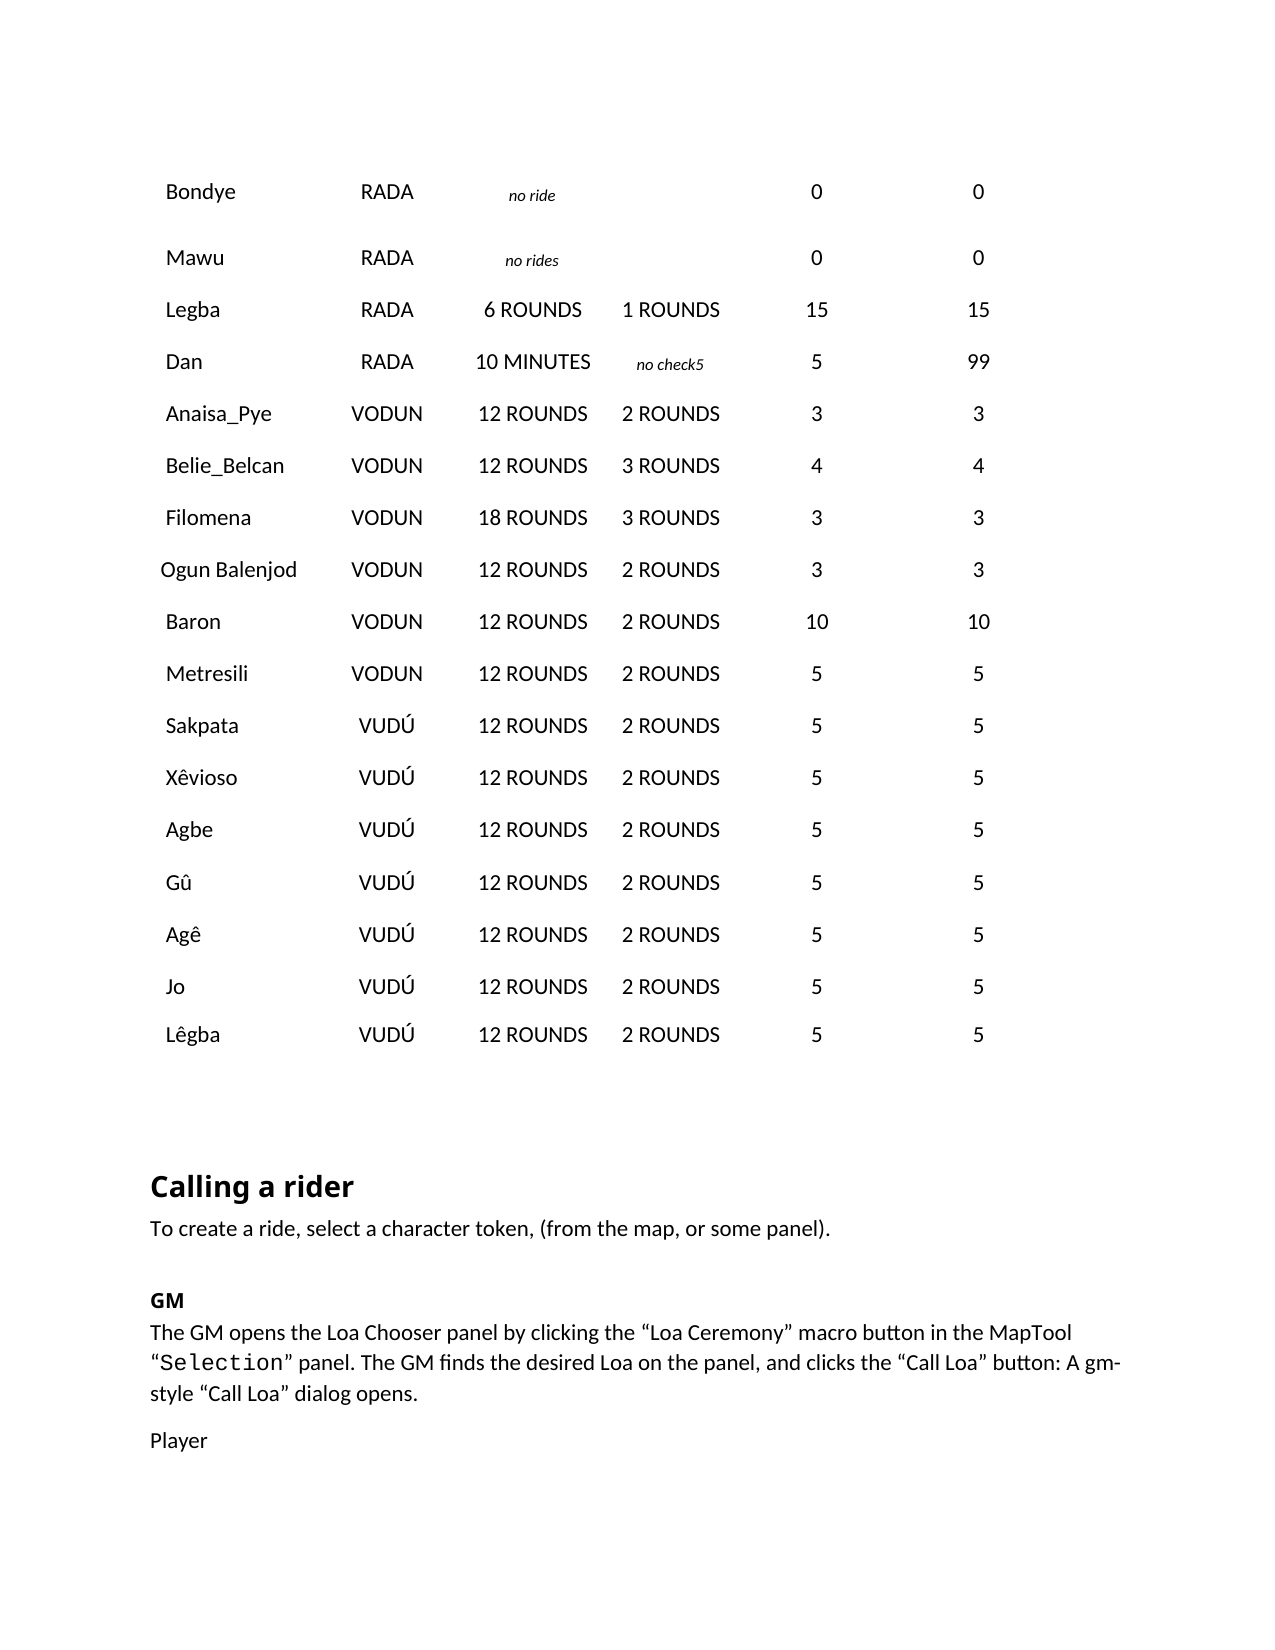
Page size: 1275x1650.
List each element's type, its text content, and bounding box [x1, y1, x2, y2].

table_cell 12 ROUNDS [460, 854, 606, 906]
table_cell 2 ROUNDS [606, 802, 736, 854]
table_cell VODUN [309, 646, 459, 698]
table_cell RADA [309, 216, 459, 281]
table_cell VODUN [309, 541, 459, 593]
table_cell 3 [898, 541, 1059, 593]
table_cell 0 [898, 216, 1059, 281]
table_cell 12 ROUNDS [460, 437, 606, 489]
table_cell 2 ROUNDS [606, 594, 736, 646]
table_cell 5 [898, 802, 1059, 854]
table_cell 5 [898, 854, 1059, 906]
table_cell 99 [898, 333, 1059, 385]
table_cell Xêvioso [150, 750, 309, 802]
table_cell 3 [898, 385, 1059, 437]
table_cell VUDÚ [309, 854, 459, 906]
table_cell 2 ROUNDS [606, 958, 736, 1010]
table_cell 0 [736, 216, 898, 281]
table_cell 12 ROUNDS [460, 541, 606, 593]
table_cell Legba [150, 281, 309, 333]
table_cell 3 [736, 541, 898, 593]
table_cell VUDÚ [309, 802, 459, 854]
text To create a ride, select a character token, (from the map, or some panel). [150, 1214, 1125, 1242]
table_cell 5 [736, 854, 898, 906]
table_cell 5 [898, 646, 1059, 698]
table_cell Lêgba [150, 1010, 309, 1059]
table_cell 5 [736, 333, 898, 385]
table_cell 2 ROUNDS [606, 750, 736, 802]
table_cell Agê [150, 906, 309, 958]
table_cell VUDÚ [309, 750, 459, 802]
table_cell 15 [898, 281, 1059, 333]
table_cell 0 [736, 150, 898, 216]
table_cell 5 [736, 802, 898, 854]
table_cell 12 ROUNDS [460, 698, 606, 750]
table_cell [606, 150, 736, 216]
table_cell 5 [898, 906, 1059, 958]
table_cell 15 [736, 281, 898, 333]
table_cell [606, 216, 736, 281]
table_cell 3 [898, 489, 1059, 541]
table_cell 12 ROUNDS [460, 385, 606, 437]
table_cell 4 [736, 437, 898, 489]
table_cell no rides [460, 216, 606, 281]
table_cell 5 [736, 958, 898, 1010]
table_cell 3 [736, 489, 898, 541]
table_cell VUDÚ [309, 698, 459, 750]
table_cell 10 [898, 594, 1059, 646]
table_cell VUDÚ [309, 1010, 459, 1059]
table_cell Bondye [150, 150, 309, 216]
table_cell RADA [309, 333, 459, 385]
table_cell Belie_Belcan [150, 437, 309, 489]
table_cell 2 ROUNDS [606, 646, 736, 698]
table_cell 12 ROUNDS [460, 750, 606, 802]
table_cell 2 ROUNDS [606, 385, 736, 437]
table_cell VODUN [309, 385, 459, 437]
table_cell 5 [736, 1010, 898, 1059]
table_cell Sakpata [150, 698, 309, 750]
table_cell 3 ROUNDS [606, 489, 736, 541]
table_cell 5 [736, 698, 898, 750]
table_cell 12 ROUNDS [460, 958, 606, 1010]
table_cell no check5 [606, 333, 736, 385]
table_cell 3 ROUNDS [606, 437, 736, 489]
table_cell Gû [150, 854, 309, 906]
table_cell 5 [898, 698, 1059, 750]
table_cell 12 ROUNDS [460, 906, 606, 958]
table_cell 0 [898, 150, 1059, 216]
table_cell Baron [150, 594, 309, 646]
table_cell 5 [736, 906, 898, 958]
table_cell RADA [309, 150, 459, 216]
table_cell Dan [150, 333, 309, 385]
table_cell VODUN [309, 594, 459, 646]
table_cell 4 [898, 437, 1059, 489]
table_cell 3 [736, 385, 898, 437]
table_cell 6 ROUNDS [460, 281, 606, 333]
table_cell Jo [150, 958, 309, 1010]
table_cell 5 [736, 646, 898, 698]
table_cell VUDÚ [309, 906, 459, 958]
subtitle GM [150, 1286, 1125, 1314]
table_cell 5 [898, 1010, 1059, 1059]
subtitle Calling a rider [150, 1166, 1125, 1206]
table_cell 18 ROUNDS [460, 489, 606, 541]
table_cell 12 ROUNDS [460, 594, 606, 646]
table_cell Ogun Balenjod [150, 541, 309, 593]
table_cell 2 ROUNDS [606, 1010, 736, 1059]
table_cell 12 ROUNDS [460, 802, 606, 854]
table_cell 12 ROUNDS [460, 646, 606, 698]
table_cell VODUN [309, 489, 459, 541]
table_cell VODUN [309, 437, 459, 489]
table_cell no ride [460, 150, 606, 216]
text The GM opens the Loa Chooser panel by clicking the “Loa Ceremony” macro button in the MapTool “Selection” panel. The GM finds the desired Loa on the panel, and clicks the “Call Loa” button: A gm-style “Call Loa” dialog opens. [150, 1318, 1125, 1407]
table_cell Filomena [150, 489, 309, 541]
table_cell 1 ROUNDS [606, 281, 736, 333]
table_cell VUDÚ [309, 958, 459, 1010]
table_cell 10 MINUTES [460, 333, 606, 385]
table_cell 5 [898, 750, 1059, 802]
table_cell Agbe [150, 802, 309, 854]
table_cell Anaisa_Pye [150, 385, 309, 437]
table_cell 5 [736, 750, 898, 802]
table_cell 2 ROUNDS [606, 541, 736, 593]
table_cell RADA [309, 281, 459, 333]
table_cell 2 ROUNDS [606, 906, 736, 958]
table_cell 5 [898, 958, 1059, 1010]
table_cell Mawu [150, 216, 309, 281]
table_cell Metresili [150, 646, 309, 698]
table_cell 12 ROUNDS [460, 1010, 606, 1059]
table_cell 2 ROUNDS [606, 698, 736, 750]
table_cell 2 ROUNDS [606, 854, 736, 906]
text Player [150, 1426, 1125, 1454]
table_cell 10 [736, 594, 898, 646]
